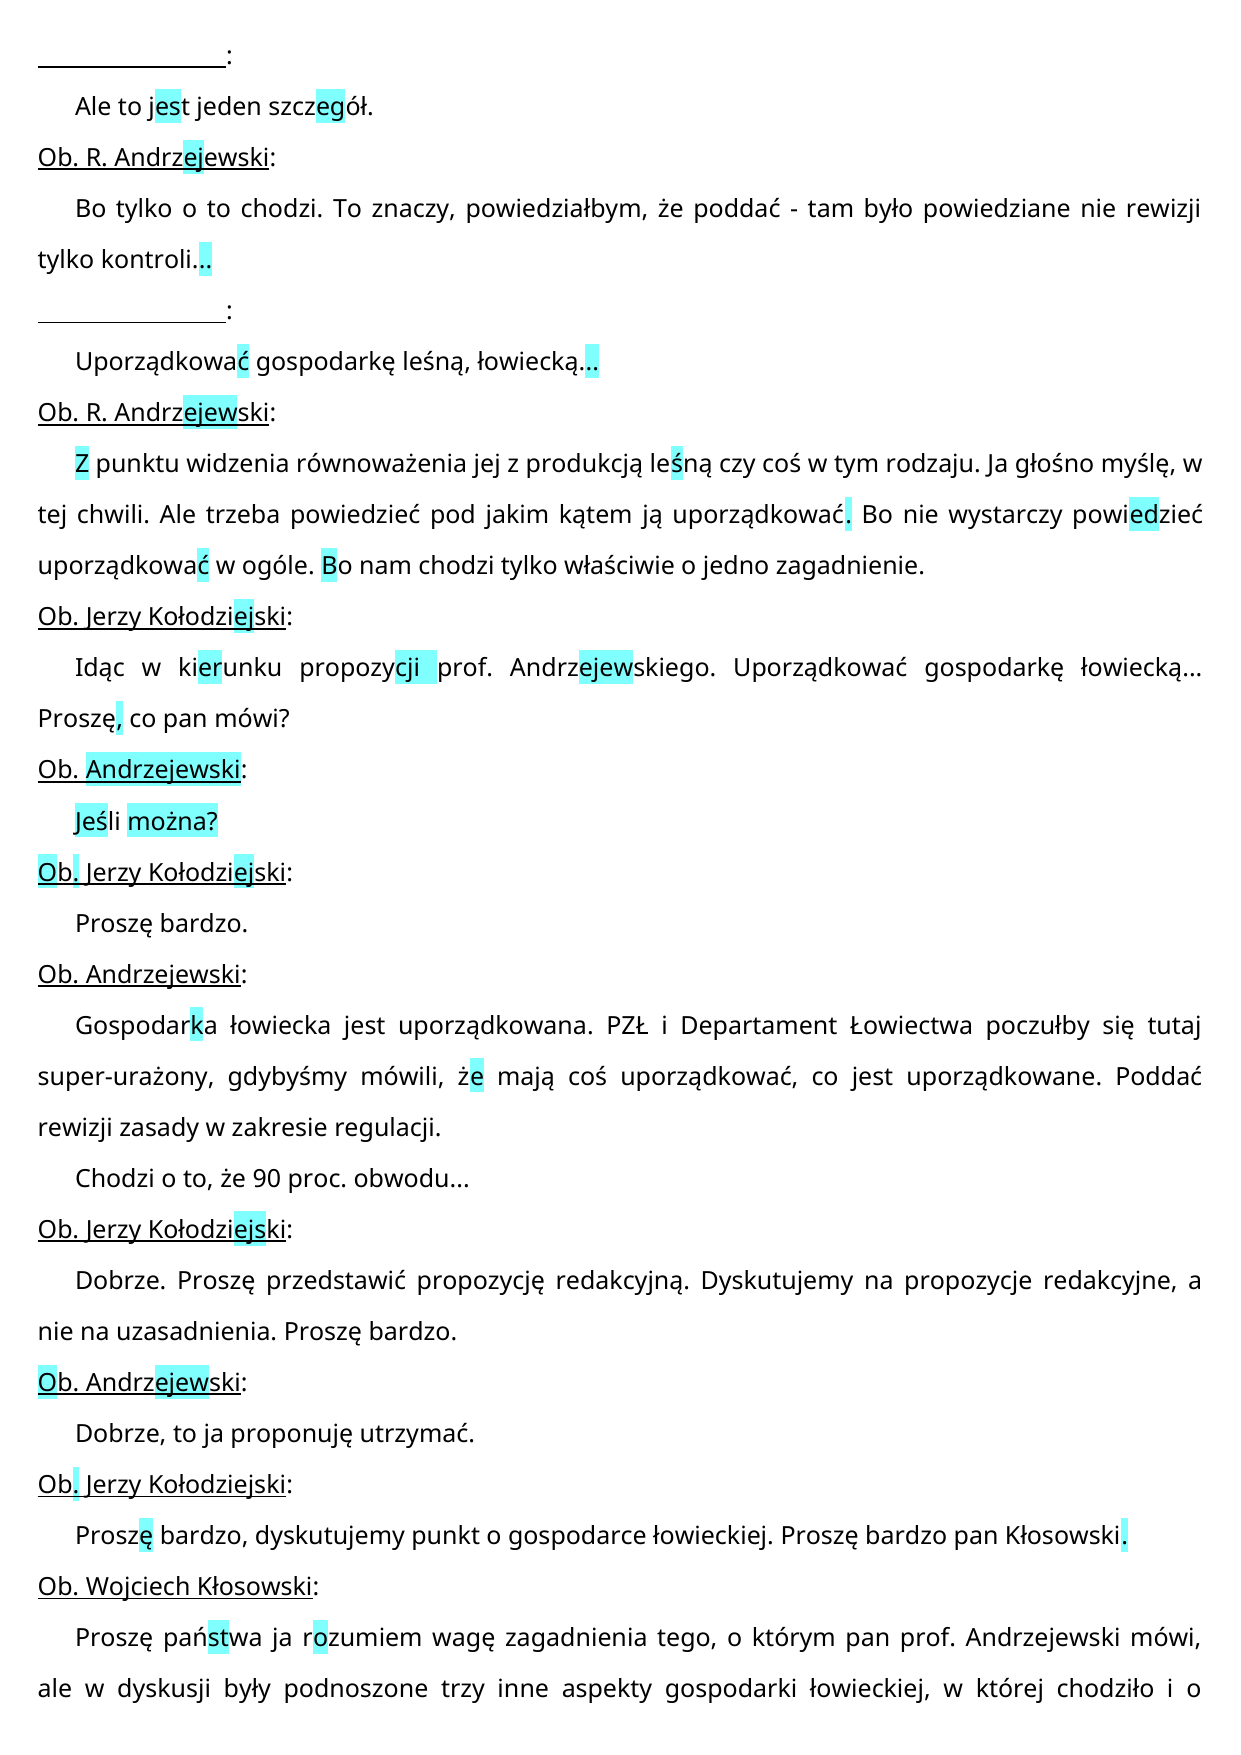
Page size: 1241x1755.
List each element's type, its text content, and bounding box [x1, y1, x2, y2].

text Ob. Jerzy Kołodziejski: [37, 854, 1203, 888]
text Gospodarka łowiecka jest uporządkowana. PZŁ i Departament Łowiectwa poczułby się tutaj super-urażony, gdybyśmy mówili, że mają coś uporządkować, co jest uporządkowane. Poddać rewizji zasady w zakresie regulacji. [37, 1007, 1203, 1143]
text Dobrze. Proszę przedstawić propozycję redakcyjną. Dyskutujemy na propozycje redakcyjne, a nie na uzasadnienia. Proszę bardzo. [37, 1262, 1203, 1348]
text Idąc w kierunku propozycji prof. Andrzejewskiego. Uporządkować gospodarkę łowiecką... Proszę, co pan mówi? [37, 650, 1203, 735]
text Jeśli można? [37, 803, 1203, 837]
text Bo tylko o to chodzi. To znaczy, powiedziałbym, że poddać - tam było powiedziane nie rewizji tylko kontroli... [37, 191, 1203, 276]
text Ob. Jerzy Kołodziejski: [37, 599, 1203, 633]
text Ale to jest jeden szczegół. [37, 88, 1203, 123]
text Ob. Andrzejewski: [37, 956, 1203, 990]
text Proszę bardzo, dyskutujemy punkt o gospodarce łowieckiej. Proszę bardzo pan Kłosowski. [37, 1518, 1203, 1552]
text : [37, 293, 1203, 327]
text Ob. Andrzejewski: [37, 1364, 1203, 1399]
text Z punktu widzenia równoważenia jej z produkcją leśną czy coś w tym rodzaju. Ja głośno myślę, w tej chwili. Ale trzeba powiedzieć pod jakim kątem ją uporządkować. Bo nie wystarczy powiedzieć uporządkować w ogóle. Bo nam chodzi tylko właściwie o jedno zagadnienie. [37, 446, 1203, 582]
text Ob. R. Andrzejewski: [37, 395, 1203, 429]
text Ob. Jerzy Kołodziejski: [37, 1211, 1203, 1246]
text Chodzi o to, że 90 proc. obwodu... [37, 1160, 1203, 1194]
text Dobrze, to ja proponuję utrzymać. [37, 1416, 1203, 1450]
text Ob. R. Andrzejewski: [37, 139, 1203, 174]
text Ob. Andrzejewski: [37, 752, 1203, 786]
text Ob. Wojciech Kłosowski: [37, 1569, 1203, 1603]
text Uporządkować gospodarkę leśną, łowiecką... [37, 344, 1203, 378]
text Proszę państwa ja rozumiem wagę zagadnienia tego, o którym pan prof. Andrzejewski mówi, ale w dyskusji były podnoszone trzy inne aspekty gospodarki łowieckiej, w której chodziło i o [37, 1620, 1203, 1705]
text Proszę bardzo. [37, 905, 1203, 939]
text Ob. Jerzy Kołodziejski: [37, 1467, 1203, 1501]
text : [37, 37, 1203, 72]
